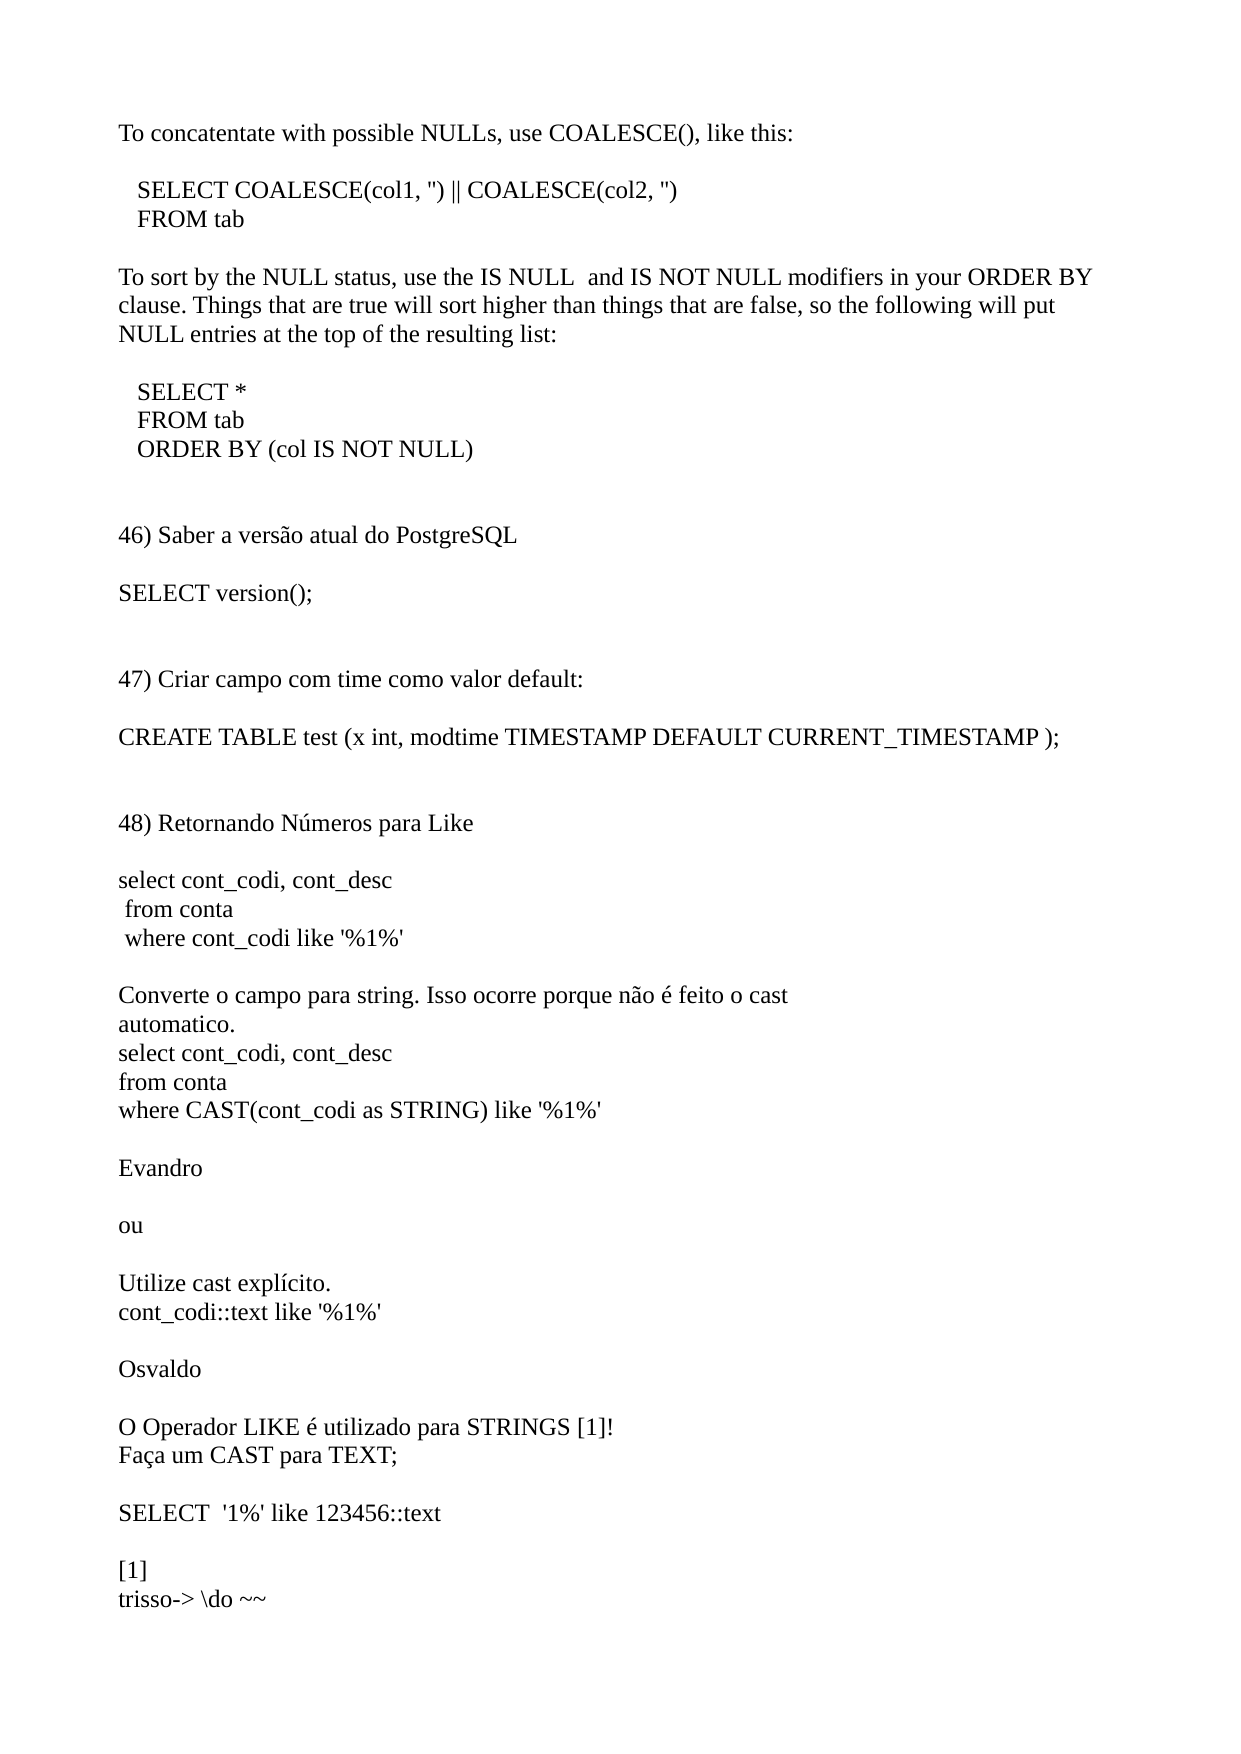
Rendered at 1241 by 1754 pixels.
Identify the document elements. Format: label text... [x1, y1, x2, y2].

text To concatentate with possible NULLs, use COALESCE(), like this: SELECT COALESCE(col1, '') || COALESCE(col2, '') FROM tab To sort by the NULL status, use the IS NULL and IS NOT NULL modifiers in your ORDER BY clause. Things that are true will sort higher than things that are false, so the following will put NULL entries at the top of the resulting list: SELECT * FROM tab ORDER BY (col IS NOT NULL) 46) Saber a versão atual do PostgreSQL SELECT version(); 47) Criar campo com time como valor default: CREATE TABLE test (x int, modtime TIMESTAMP DEFAULT CURRENT_TIMESTAMP ); 48) Retornando Números para Like select cont_codi, cont_desc from conta where cont_codi like '%1%' Converte o campo para string. Isso ocorre porque não é feito o cast automatico. select cont_codi, cont_desc from conta where CAST(cont_codi as STRING) like '%1%' Evandro ou Utilize cast explícito. cont_codi::text like '%1%' Osvaldo O Operador LIKE é utilizado para STRINGS [1]! Faça um CAST para TEXT; SELECT '1%' like 123456::text [1] trisso-> \do ~~ [118, 118, 1122, 1613]
